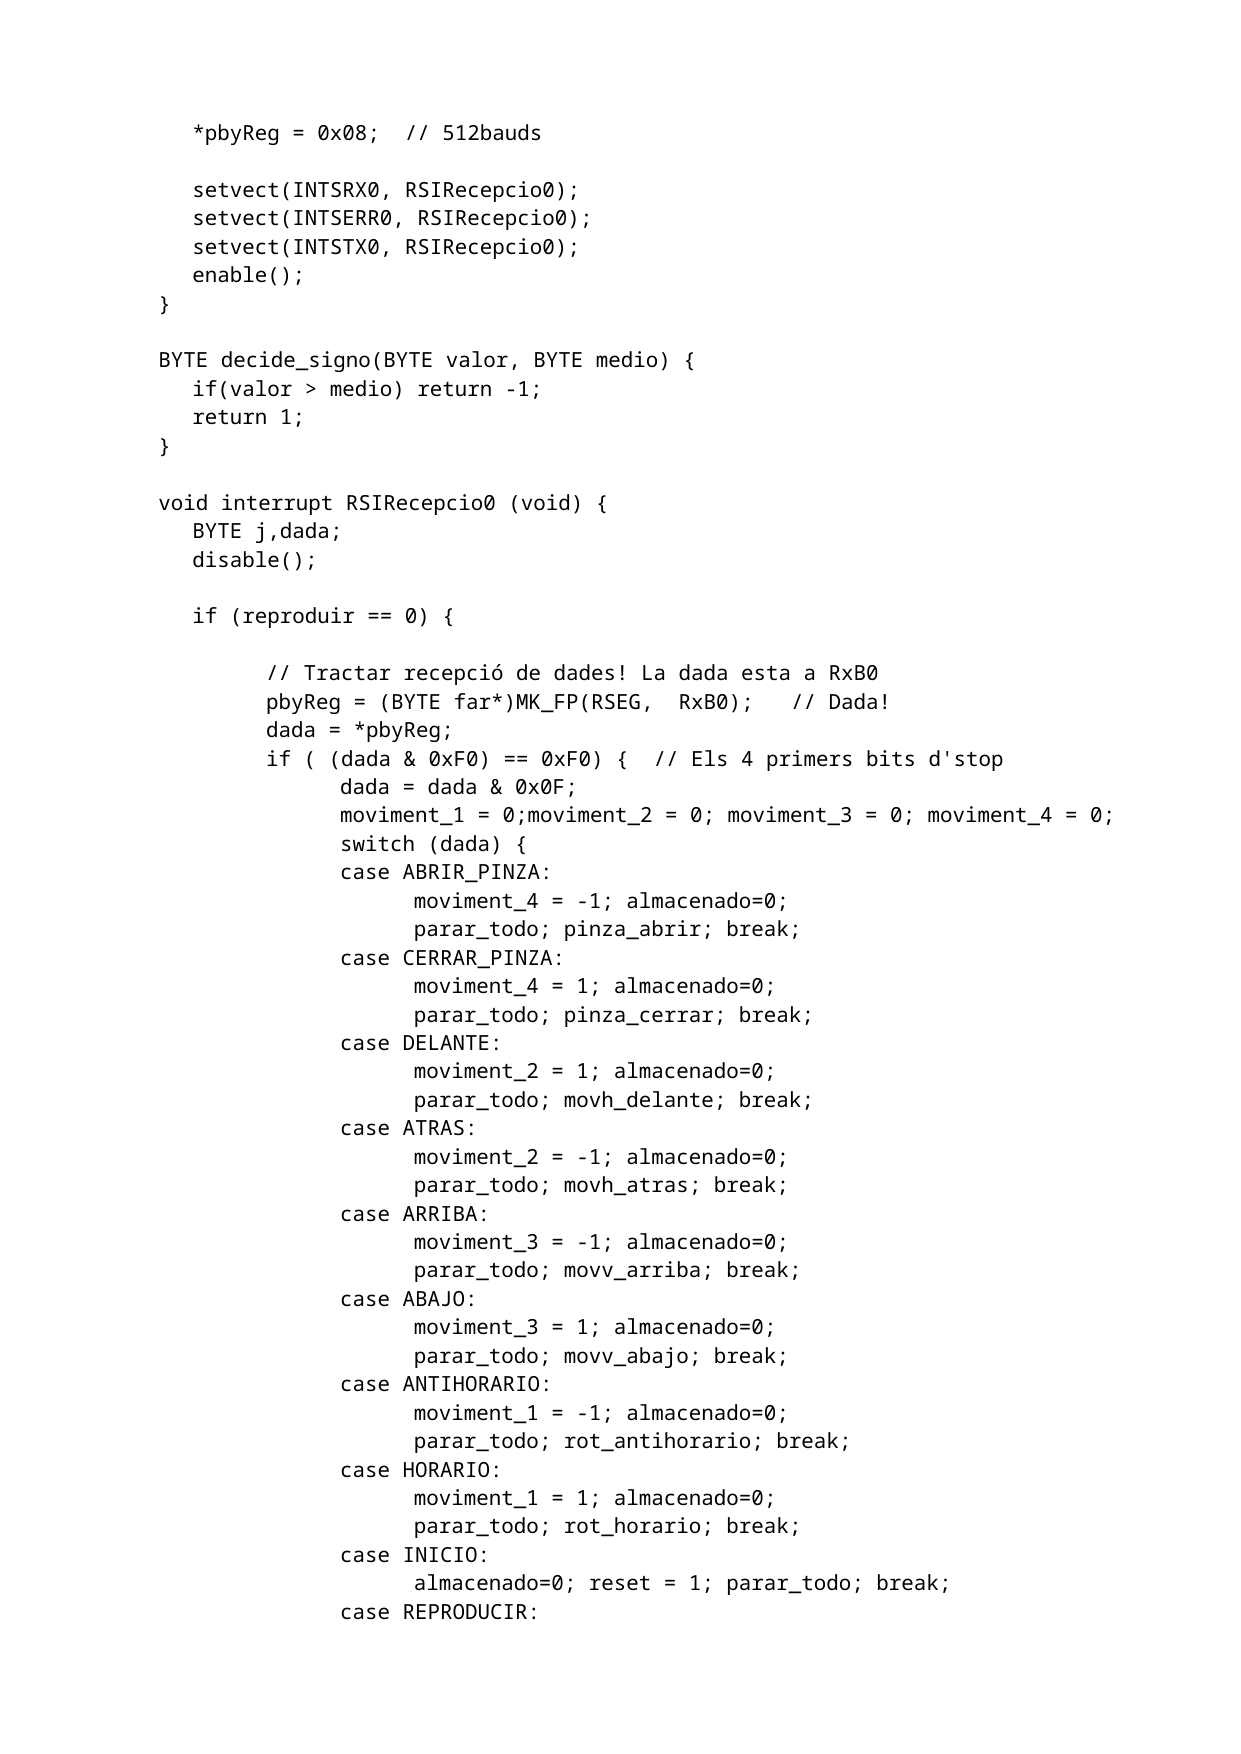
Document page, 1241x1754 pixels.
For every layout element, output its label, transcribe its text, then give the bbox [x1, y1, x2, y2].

text pbyReg = (BYTE far*)MK_FP(RSEG, RxB0); // Dada! [118, 687, 1122, 715]
text *pbyReg = 0x08; // 512bauds [118, 118, 1122, 147]
text moviment_1 = 0;moviment_2 = 0; moviment_3 = 0; moviment_4 = 0; [118, 801, 1122, 829]
text case DELANTE: [118, 1028, 1122, 1057]
text moviment_4 = 1; almacenado=0; [118, 971, 1122, 1000]
text case HORARIO: [118, 1455, 1122, 1483]
text BYTE decide_signo(BYTE valor, BYTE medio) { [118, 346, 1122, 374]
text case ARRIBA: [118, 1199, 1122, 1227]
text moviment_2 = 1; almacenado=0; [118, 1057, 1122, 1085]
text case ABRIR_PINZA: [118, 857, 1122, 886]
text moviment_2 = -1; almacenado=0; [118, 1142, 1122, 1170]
text parar_todo; rot_horario; break; [118, 1512, 1122, 1540]
text } [118, 289, 1122, 317]
text BYTE j,dada; [118, 516, 1122, 545]
text void interrupt RSIRecepcio0 (void) { [118, 488, 1122, 516]
text moviment_4 = -1; almacenado=0; [118, 886, 1122, 914]
text moviment_3 = 1; almacenado=0; [118, 1312, 1122, 1341]
text parar_todo; movv_arriba; break; [118, 1256, 1122, 1284]
text return 1; [118, 402, 1122, 431]
text case ABAJO: [118, 1284, 1122, 1312]
text setvect(INTSERR0, RSIRecepcio0); [118, 203, 1122, 232]
text moviment_3 = -1; almacenado=0; [118, 1227, 1122, 1256]
text parar_todo; pinza_cerrar; break; [118, 1000, 1122, 1028]
text // Tractar recepció de dades! La dada esta a RxB0 [118, 658, 1122, 687]
text parar_todo; movv_abajo; break; [118, 1341, 1122, 1369]
text case INICIO: [118, 1540, 1122, 1568]
text case CERRAR_PINZA: [118, 943, 1122, 971]
text moviment_1 = 1; almacenado=0; [118, 1483, 1122, 1512]
text case ATRAS: [118, 1113, 1122, 1142]
text parar_todo; movh_atras; break; [118, 1170, 1122, 1199]
text dada = dada & 0x0F; [118, 772, 1122, 801]
text setvect(INTSTX0, RSIRecepcio0); [118, 232, 1122, 260]
text case REPRODUCIR: [118, 1597, 1122, 1625]
text disable(); [118, 545, 1122, 573]
text parar_todo; rot_antihorario; break; [118, 1426, 1122, 1455]
text parar_todo; movh_delante; break; [118, 1085, 1122, 1113]
text if (reproduir == 0) { [118, 602, 1122, 630]
text setvect(INTSRX0, RSIRecepcio0); [118, 175, 1122, 203]
text case ANTIHORARIO: [118, 1369, 1122, 1398]
text if(valor > medio) return -1; [118, 374, 1122, 402]
text moviment_1 = -1; almacenado=0; [118, 1398, 1122, 1426]
text } [118, 431, 1122, 459]
text enable(); [118, 260, 1122, 289]
text parar_todo; pinza_abrir; break; [118, 914, 1122, 943]
text dada = *pbyReg; [118, 715, 1122, 744]
text switch (dada) { [118, 829, 1122, 857]
text if ( (dada & 0xF0) == 0xF0) { // Els 4 primers bits d'stop [118, 744, 1122, 772]
text almacenado=0; reset = 1; parar_todo; break; [118, 1568, 1122, 1597]
